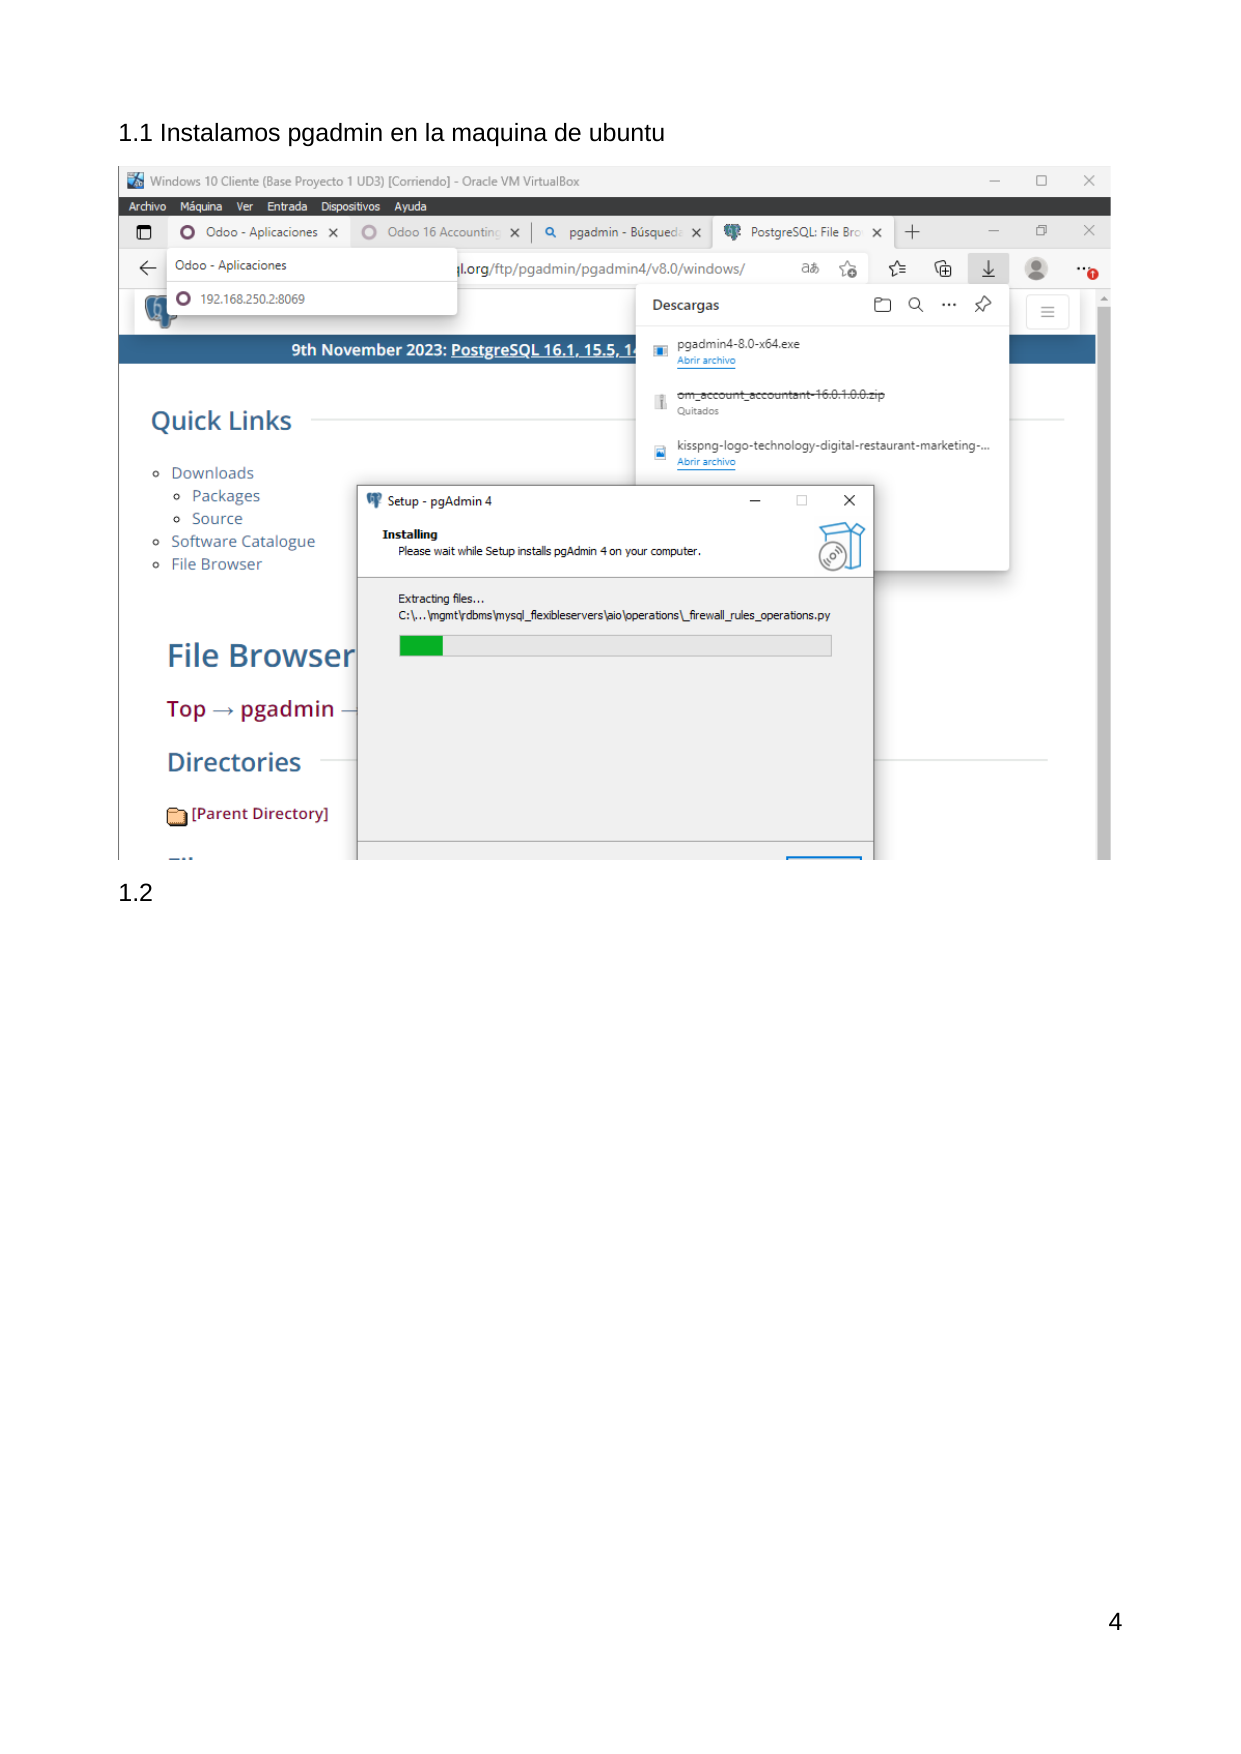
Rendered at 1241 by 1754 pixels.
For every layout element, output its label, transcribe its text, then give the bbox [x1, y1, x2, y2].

text 1.1 Instalamos pgadmin en la maquina de ubuntu [118, 118, 1122, 147]
text 1.2 [118, 878, 1122, 907]
picture [118, 166, 1111, 860]
